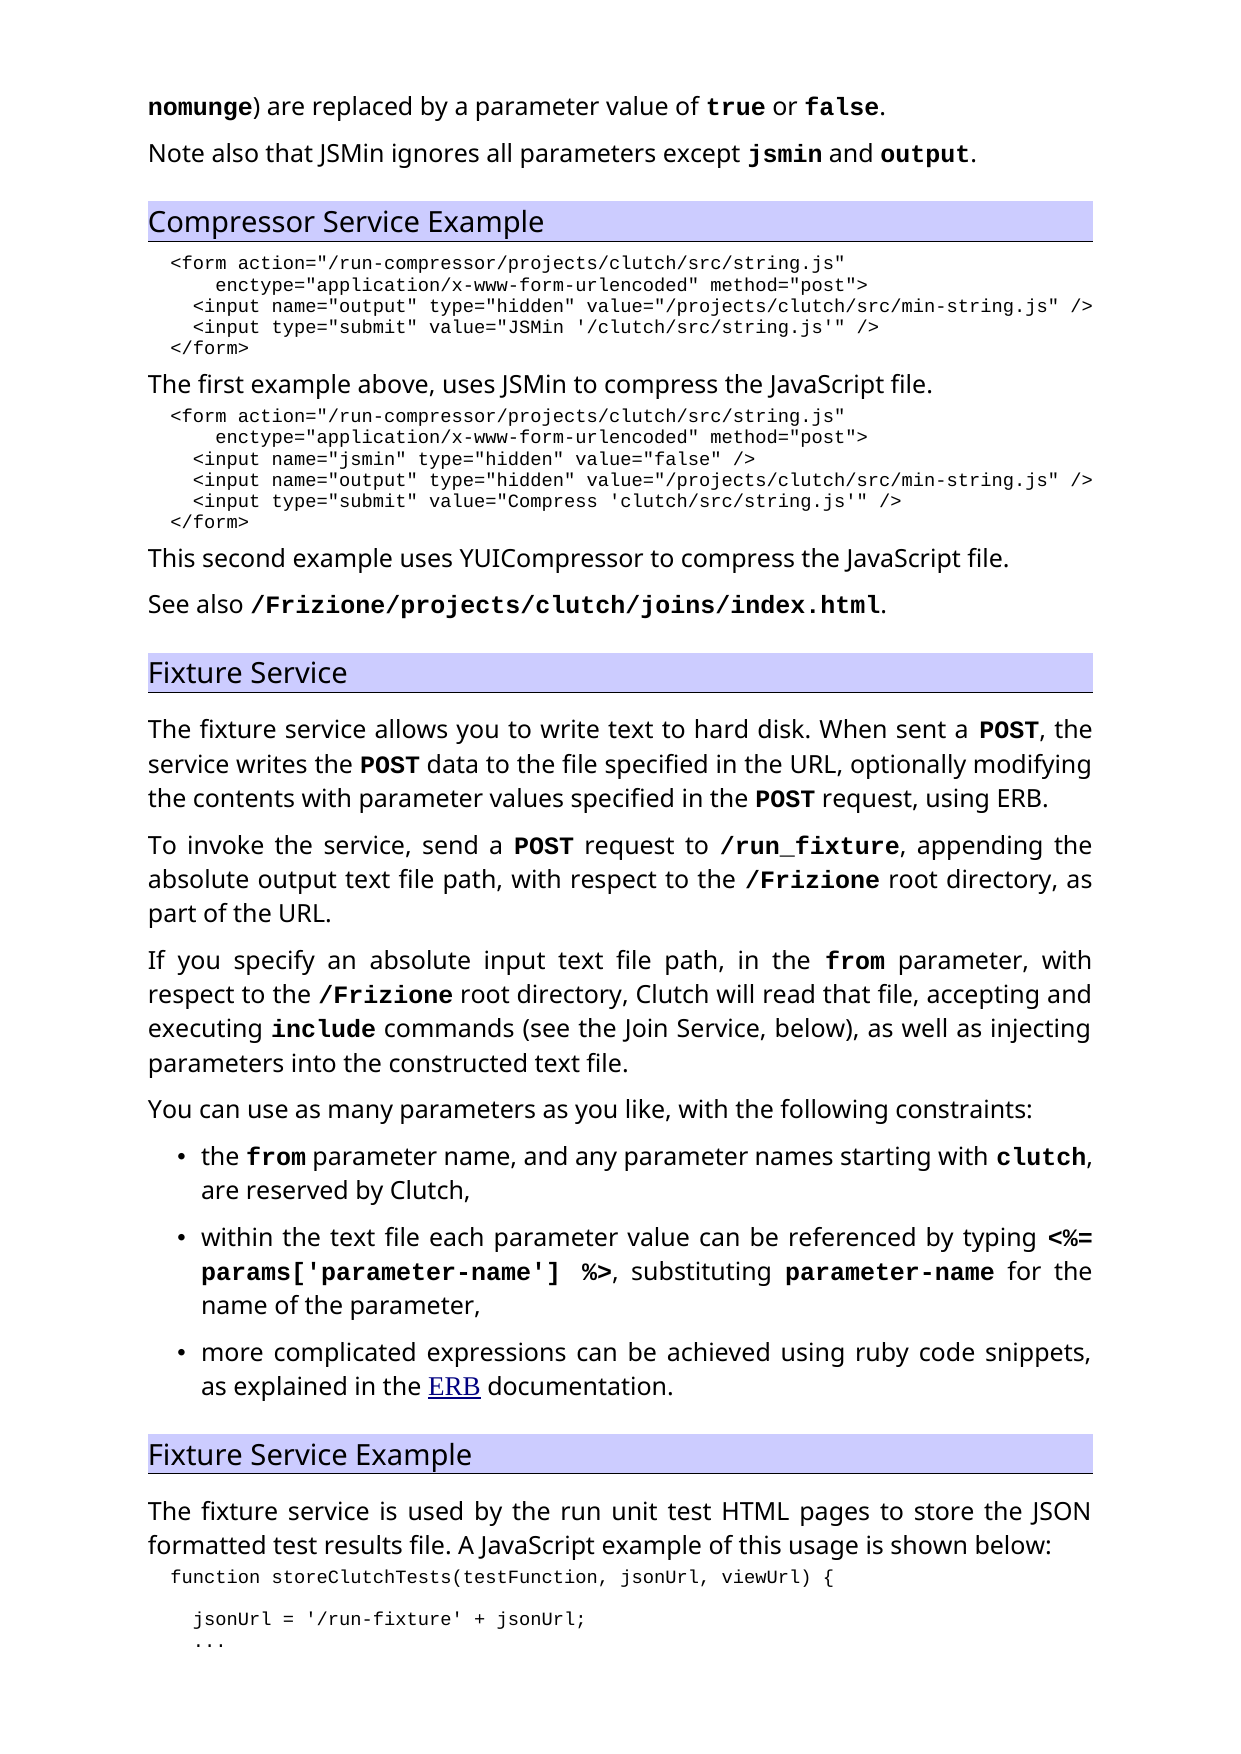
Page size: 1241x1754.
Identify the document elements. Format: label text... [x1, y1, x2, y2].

list the from parameter name, and any parameter names starting with clutch, are reserved by Clutch, [177, 1138, 1093, 1207]
text If you specify an absolute input text file path, in the from parameter, with respect to the /Frizione root directory, Clutch will read that file, accepting and executing include commands (see the Join Service, below), as well as injecting parameters into the constructed text file. [148, 943, 1093, 1079]
list within the text file each parameter value can be referenced by typing <%= params['parameter-name'] %>, substituting parameter-name for the name of the parameter, [177, 1219, 1093, 1322]
text The fixture service allows you to write text to hard disk. When sent a POST, the service writes the POST data to the file specified in the URL, optionally modifying the contents with parameter values specified in the POST request, using ERB. [148, 712, 1093, 815]
text To invoke the service, send a POST request to /run_fixture, appending the absolute output text file path, with respect to the /Frizione root directory, as part of the URL. [148, 827, 1093, 930]
text <form action="/run-compressor/projects/clutch/src/string.js" enctype="application/x-www-form-urlencoded" method="post"> <input name="output" type="hidden" value="/projects/clutch/src/min-string.js" /> <input type="submit" value="JSMin '/clutch/src/string.js'" /> </form> [148, 254, 1093, 360]
text The fixture service is used by the run unit test HTML pages to store the JSON formatted test results file. A JavaScript example of this usage is shown below: [148, 1493, 1093, 1561]
text function storeClutchTests(testFunction, jsonUrl, viewUrl) { jsonUrl = '/run-fixture' + jsonUrl; ... [148, 1568, 1093, 1653]
text Note also that JSMin ignores all parameters except jsmin and output. [148, 135, 1093, 169]
text The first example above, uses JSMin to compress the JavaScript file. [148, 367, 1093, 401]
text You can use as many parameters as you like, with the following constraints: [148, 1092, 1093, 1126]
text <form action="/run-compressor/projects/clutch/src/string.js" enctype="application/x-www-form-urlencoded" method="post"> <input name="jsmin" type="hidden" value="false" /> <input name="output" type="hidden" value="/projects/clutch/src/min-string.js" /> <input type="submit" value="Compress 'clutch/src/string.js'" /> </form> [148, 407, 1093, 534]
subtitle Fixture Service [148, 653, 1093, 692]
subtitle Fixture Service Example [148, 1434, 1093, 1473]
subtitle Compressor Service Example [148, 201, 1093, 241]
text This second example uses YUICompressor to compress the JavaScript file. [148, 541, 1093, 575]
list more complicated expressions can be achieved using ruby code snippets, as explained in the ERB documentation. [177, 1334, 1093, 1403]
text See also /Frizione/projects/clutch/joins/index.html. [148, 587, 1093, 621]
text --nomunge) are replaced by a parameter value of true or false. [148, 88, 1093, 123]
